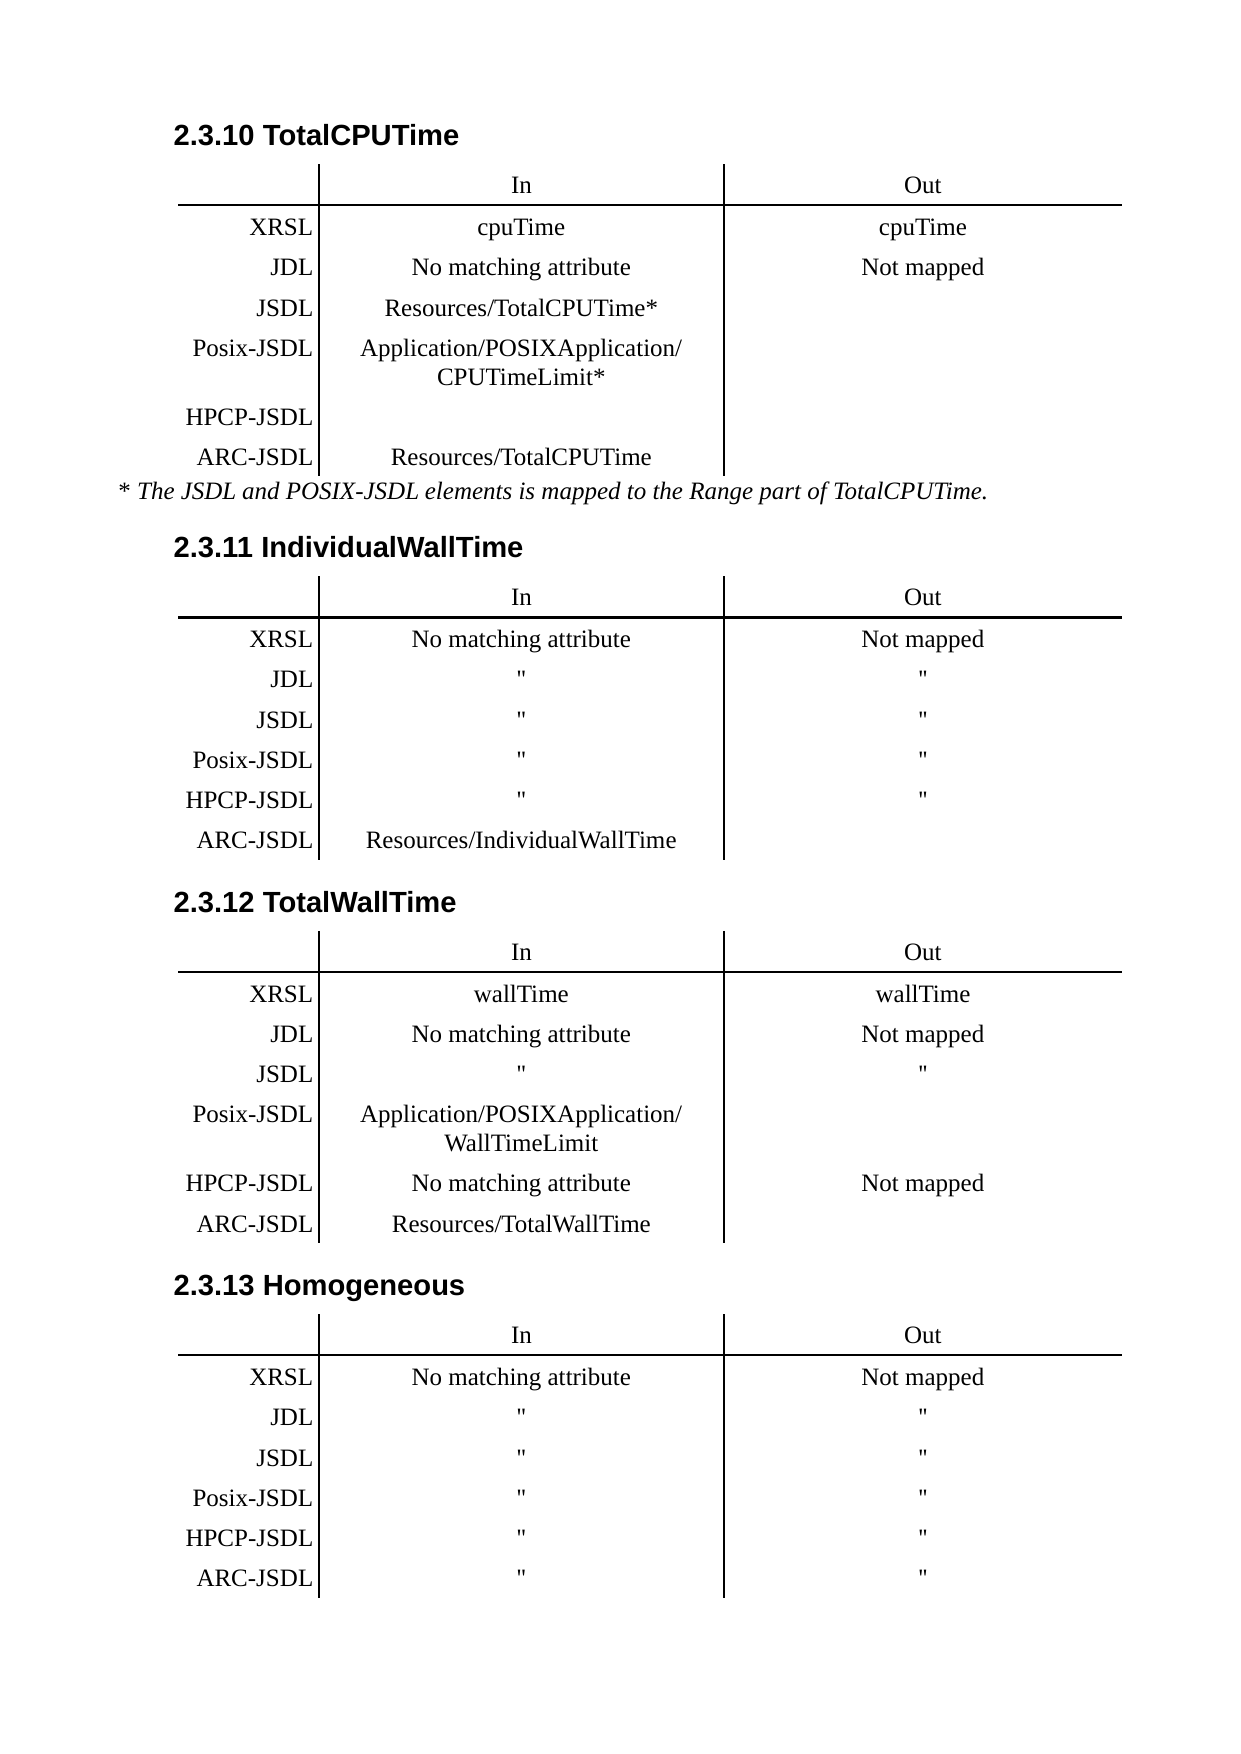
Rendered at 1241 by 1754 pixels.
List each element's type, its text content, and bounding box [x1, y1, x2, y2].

table_cell '' [725, 1437, 1122, 1477]
table_cell [725, 1094, 1122, 1163]
table_cell '' [320, 779, 723, 819]
subtitle TotalCPUTime [165, 118, 1122, 152]
table_header [178, 576, 318, 616]
table_header In [320, 931, 723, 971]
table_cell Not mapped [725, 247, 1122, 287]
table_header In [320, 1314, 723, 1354]
table_cell wallTime [725, 973, 1122, 1013]
table_cell JDL [178, 1397, 318, 1437]
table_cell cpuTime [725, 206, 1122, 247]
table_header [178, 931, 318, 971]
table_header In [320, 164, 723, 204]
table_header [178, 1314, 318, 1354]
table_cell Posix-JSDL [178, 327, 318, 396]
table_header Out [725, 164, 1122, 204]
table_cell XRSL [178, 619, 318, 659]
table_cell [725, 436, 1122, 476]
table_cell '' [725, 1517, 1122, 1557]
table_cell wallTime [320, 973, 723, 1013]
table_cell JDL [178, 247, 318, 287]
table_cell JSDL [178, 699, 318, 739]
table_cell Application/POSIXApplication/ CPUTimeLimit* [320, 327, 723, 396]
table_cell '' [320, 1558, 723, 1598]
table_cell Not mapped [725, 1163, 1122, 1203]
table_cell No matching attribute [320, 1163, 723, 1203]
table_cell '' [725, 1477, 1122, 1517]
table_cell Posix-JSDL [178, 1094, 318, 1163]
table_cell HPCP-JSDL [178, 396, 318, 436]
table_cell '' [725, 779, 1122, 819]
table_header In [320, 576, 723, 616]
table_cell Not mapped [725, 619, 1122, 659]
table_cell '' [725, 659, 1122, 699]
table_cell '' [320, 1397, 723, 1437]
table_cell JDL [178, 1013, 318, 1053]
table_cell JSDL [178, 1054, 318, 1094]
table_cell Not mapped [725, 1013, 1122, 1053]
table_cell XRSL [178, 973, 318, 1013]
table_cell '' [320, 1437, 723, 1477]
table_cell [725, 1203, 1122, 1243]
table_cell '' [320, 739, 723, 779]
table_cell '' [320, 1517, 723, 1557]
table_cell [725, 396, 1122, 436]
table_cell No matching attribute [320, 619, 723, 659]
table_cell '' [320, 1477, 723, 1517]
table_cell HPCP-JSDL [178, 1517, 318, 1557]
table_cell '' [725, 739, 1122, 779]
table_header Out [725, 576, 1122, 616]
table_cell JSDL [178, 287, 318, 327]
table_cell cpuTime [320, 206, 723, 247]
table_cell HPCP-JSDL [178, 1163, 318, 1203]
table_cell Resources/IndividualWallTime [320, 820, 723, 860]
table_cell Posix-JSDL [178, 739, 318, 779]
table_cell HPCP-JSDL [178, 779, 318, 819]
table_cell '' [320, 1054, 723, 1094]
table_cell Not mapped [725, 1356, 1122, 1397]
table_cell Posix-JSDL [178, 1477, 318, 1517]
table_cell [320, 396, 723, 436]
table_header Out [725, 1314, 1122, 1354]
table_cell No matching attribute [320, 1013, 723, 1053]
table_cell JDL [178, 659, 318, 699]
table_cell [725, 327, 1122, 396]
table_cell [725, 820, 1122, 860]
table_cell '' [725, 1558, 1122, 1598]
table_cell '' [725, 699, 1122, 739]
table_cell Resources/TotalCPUTime* [320, 287, 723, 327]
table_cell '' [725, 1397, 1122, 1437]
table_cell '' [320, 699, 723, 739]
table_cell ARC-JSDL [178, 1203, 318, 1243]
table_cell ARC-JSDL [178, 1558, 318, 1598]
text * The JSDL and POSIX-JSDL elements is mapped to the Range part of TotalCPUTime. [118, 476, 1122, 505]
table_cell Resources/TotalWallTime [320, 1203, 723, 1243]
table_cell ARC-JSDL [178, 820, 318, 860]
table_header Out [725, 931, 1122, 971]
table_cell Resources/TotalCPUTime [320, 436, 723, 476]
subtitle IndividualWallTime [165, 530, 1122, 564]
table_cell [725, 287, 1122, 327]
table_cell JSDL [178, 1437, 318, 1477]
table_cell ARC-JSDL [178, 436, 318, 476]
table_header [178, 164, 318, 204]
table_cell '' [320, 659, 723, 699]
table_cell '' [725, 1054, 1122, 1094]
table_cell No matching attribute [320, 247, 723, 287]
table_cell Application/POSIXApplication/ WallTimeLimit [320, 1094, 723, 1163]
table_cell XRSL [178, 206, 318, 247]
table_cell No matching attribute [320, 1356, 723, 1397]
table_cell XRSL [178, 1356, 318, 1397]
